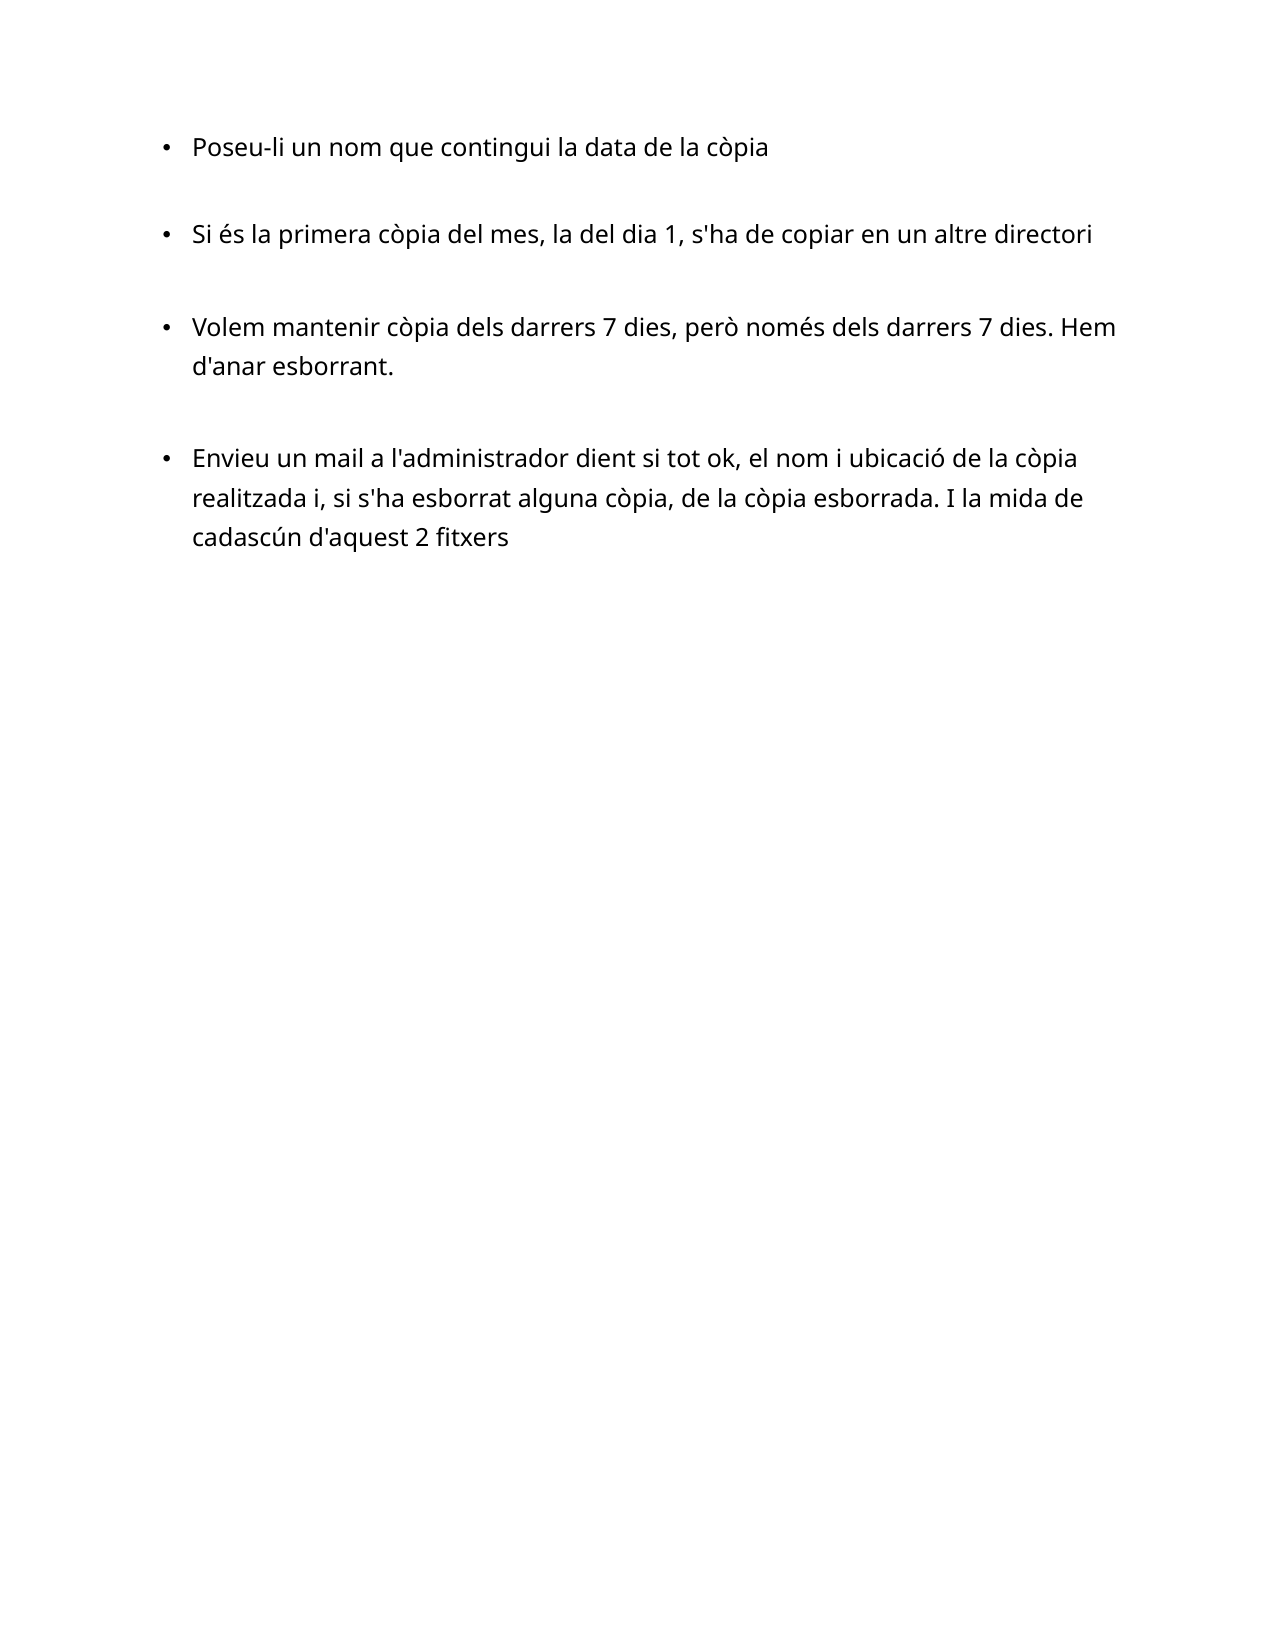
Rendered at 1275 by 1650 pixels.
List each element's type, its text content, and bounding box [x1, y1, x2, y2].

table_header Chmod ugo+x backup.sh L'script s'ha d'executar cada dia a les 11h Creeu el directori on deixareu les còpies. Idealment seria en una altra unitat. Idealment ho enviarem a una altra màquina que estigui físicament separada o a AWS... Feu la copia en format comprimit Poseu-li un nom que contingui la data de la còpia Si és la primera còpia del mes, la del dia 1, s'ha de copiar en un altre directori Volem mantenir còpia dels darrers 7 dies, però només dels darrers 7 dies. Hem d'anar esborrant. Envieu un mail a l'administrador dient si tot ok, el nom i ubicació de la còpia realitzada i, si s'ha esborrat alguna còpia, de la còpia esborrada. I la mida de cadascún d'aquest 2 fitxers [118, 118, 1157, 593]
